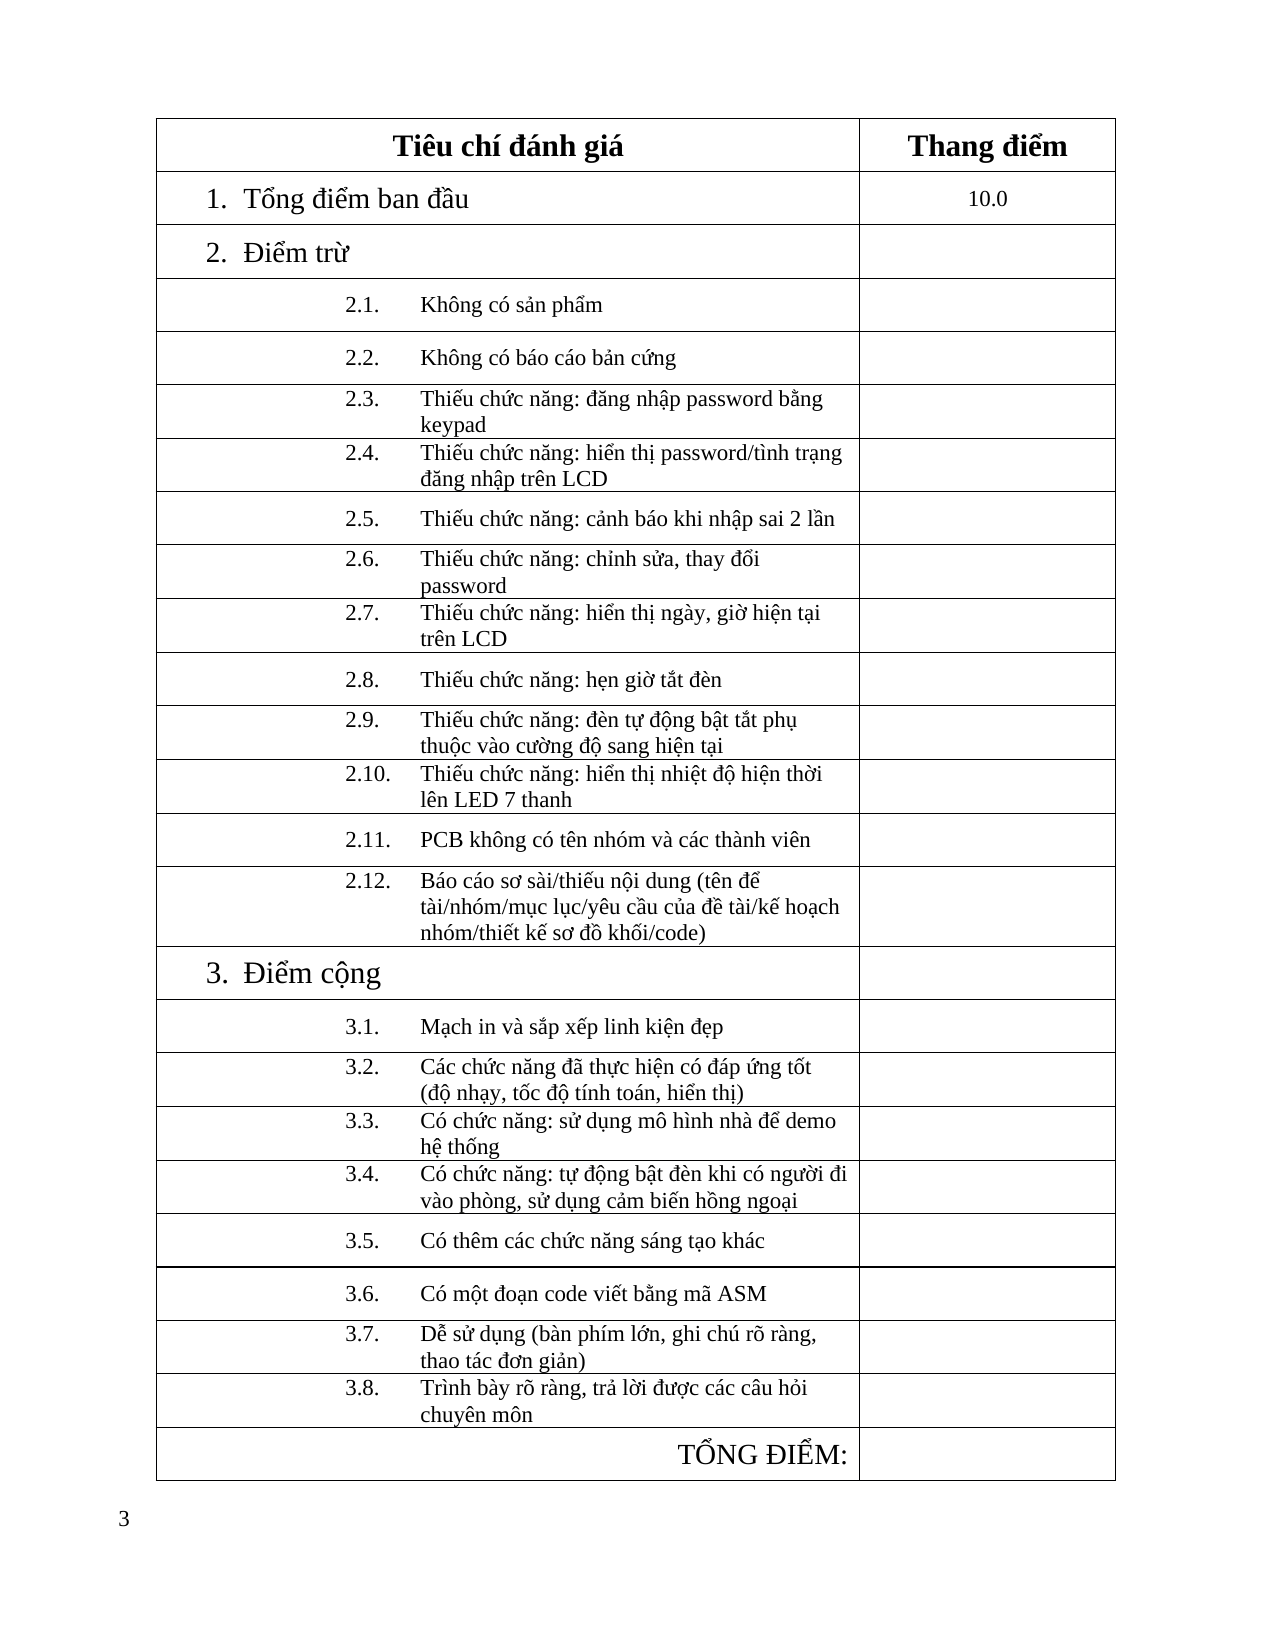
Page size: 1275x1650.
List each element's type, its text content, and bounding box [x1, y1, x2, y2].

table_cell [860, 1268, 1115, 1319]
table_header Thang điểm [860, 119, 1115, 171]
table_cell Điểm trừ [157, 225, 859, 277]
table_cell Không có báo cáo bản cứng [157, 332, 859, 384]
table_cell [860, 706, 1115, 759]
table_cell Thiếu chức năng: hiển thị nhiệt độ hiện thời lên LED 7 thanh [157, 760, 859, 812]
table_cell Thiếu chức năng: hiển thị password/tình trạng đăng nhập trên LCD [157, 439, 859, 491]
table_cell [860, 492, 1115, 544]
table_cell [860, 385, 1115, 437]
table_cell Thiếu chức năng: đăng nhập password bằng keypad [157, 385, 859, 437]
table_cell [860, 867, 1115, 946]
table_cell Không có sản phẩm [157, 279, 859, 331]
table_cell [860, 1107, 1115, 1159]
table_header Tiêu chí đánh giá [157, 119, 859, 171]
table_cell Có chức năng: sử dụng mô hình nhà để demo hệ thống [157, 1107, 859, 1159]
table_cell Các chức năng đã thực hiện có đáp ứng tốt (độ nhạy, tốc độ tính toán, hiển thị) [157, 1053, 859, 1106]
table_cell Trình bày rõ ràng, trả lời được các câu hỏi chuyên môn [157, 1374, 859, 1427]
table_cell [860, 1053, 1115, 1106]
table_cell Có một đoạn code viết bằng mã ASM [157, 1268, 859, 1319]
table_cell Điểm cộng [157, 947, 859, 999]
table_cell [860, 1428, 1115, 1480]
table_cell Dễ sử dụng (bàn phím lớn, ghi chú rõ ràng, thao tác đơn giản) [157, 1321, 859, 1373]
table_cell [860, 1321, 1115, 1373]
table_cell Thiếu chức năng: đèn tự động bật tắt phụ thuộc vào cường độ sang hiện tại [157, 706, 859, 759]
table_cell [860, 1374, 1115, 1427]
table_cell [860, 279, 1115, 331]
table_cell Có thêm các chức năng sáng tạo khác [157, 1214, 859, 1266]
table_cell [860, 814, 1115, 866]
table_cell Báo cáo sơ sài/thiếu nội dung (tên để tài/nhóm/mục lục/yêu cầu của đề tài/kế hoạch nhóm/thiết kế sơ đồ khối/code) [157, 867, 859, 946]
table_cell [860, 439, 1115, 491]
table_cell [860, 545, 1115, 598]
table_cell Tổng điểm ban đầu [157, 172, 859, 224]
table_cell Có chức năng: tự động bật đèn khi có người đi vào phòng, sử dụng cảm biến hồng ngoại [157, 1161, 859, 1213]
table_cell Thiếu chức năng: hẹn giờ tắt đèn [157, 653, 859, 705]
table_cell 10.0 [860, 172, 1115, 224]
table_cell [860, 1214, 1115, 1266]
table_cell TỔNG ĐIỂM: [157, 1428, 859, 1480]
table_cell [860, 947, 1115, 999]
table_cell PCB không có tên nhóm và các thành viên [157, 814, 859, 866]
table_cell [860, 1000, 1115, 1052]
table_cell [860, 1161, 1115, 1213]
table_cell Thiếu chức năng: hiển thị ngày, giờ hiện tại trên LCD [157, 599, 859, 652]
table_cell [860, 225, 1115, 277]
table_cell [860, 332, 1115, 384]
table_cell [860, 760, 1115, 812]
table_cell Mạch in và sắp xếp linh kiện đẹp [157, 1000, 859, 1052]
table_cell [860, 599, 1115, 652]
table_cell Thiếu chức năng: chỉnh sửa, thay đổi password [157, 545, 859, 598]
table_cell [860, 653, 1115, 705]
table_cell Thiếu chức năng: cảnh báo khi nhập sai 2 lần [157, 492, 859, 544]
